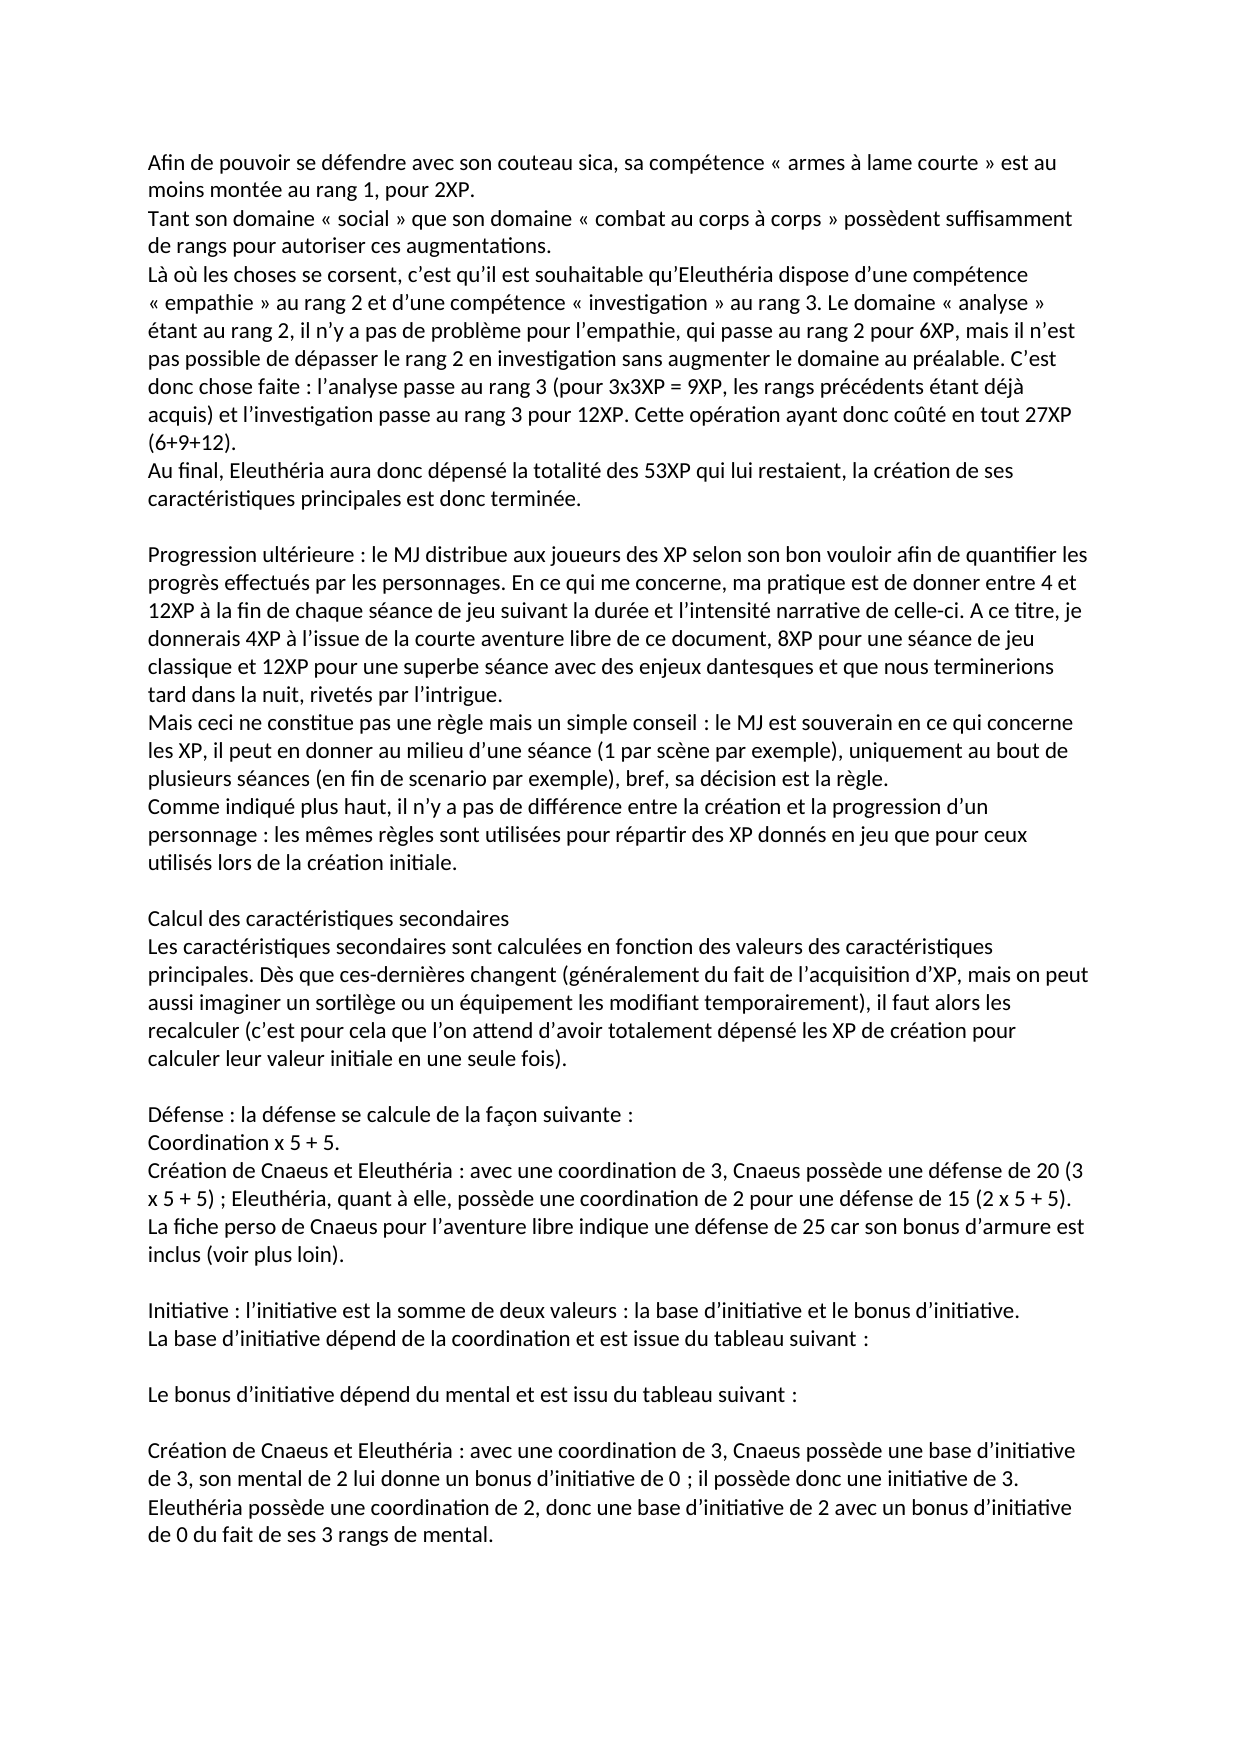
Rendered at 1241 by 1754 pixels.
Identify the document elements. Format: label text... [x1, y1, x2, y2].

text La base d’initiative dépend de la coordination et est issue du tableau suivant : [148, 1324, 1093, 1352]
text Initiative : l’initiative est la somme de deux valeurs : la base d’initiative et le bonus d’initiative. [148, 1296, 1093, 1324]
text Le bonus d’initiative dépend du mental et est issu du tableau suivant : [148, 1381, 1093, 1408]
text Tant son domaine « social » que son domaine « combat au corps à corps » possèdent suffisamment de rangs pour autoriser ces augmentations. [148, 204, 1093, 260]
text Progression ultérieure : le MJ distribue aux joueurs des XP selon son bon vouloir afin de quantifier les progrès effectués par les personnages. En ce qui me concerne, ma pratique est de donner entre 4 et 12XP à la fin de chaque séance de jeu suivant la durée et l’intensité narrative de celle-ci. A ce titre, je donnerais 4XP à l’issue de la courte aventure libre de ce document, 8XP pour une séance de jeu classique et 12XP pour une superbe séance avec des enjeux dantesques et que nous terminerions tard dans la nuit, rivetés par l’intrigue. [148, 540, 1093, 708]
text Mais ceci ne constitue pas une règle mais un simple conseil : le MJ est souverain en ce qui concerne les XP, il peut en donner au milieu d’une séance (1 par scène par exemple), uniquement au bout de plusieurs séances (en fin de scenario par exemple), bref, sa décision est la règle. [148, 708, 1093, 792]
text Calcul des caractéristiques secondaires [148, 904, 1093, 932]
text Au final, Eleuthéria aura donc dépensé la totalité des 53XP qui lui restaient, la création de ses caractéristiques principales est donc terminée. [148, 456, 1093, 512]
text Coordination x 5 + 5. [148, 1128, 1093, 1156]
text Création de Cnaeus et Eleuthéria : avec une coordination de 3, Cnaeus possède une défense de 20 (3 x 5 + 5) ; Eleuthéria, quant à elle, possède une coordination de 2 pour une défense de 15 (2 x 5 + 5). [148, 1156, 1093, 1212]
text Afin de pouvoir se défendre avec son couteau sica, sa compétence « armes à lame courte » est au moins montée au rang 1, pour 2XP. [148, 148, 1093, 204]
text Là où les choses se corsent, c’est qu’il est souhaitable qu’Eleuthéria dispose d’une compétence « empathie » au rang 2 et d’une compétence « investigation » au rang 3. Le domaine « analyse » étant au rang 2, il n’y a pas de problème pour l’empathie, qui passe au rang 2 pour 6XP, mais il n’est pas possible de dépasser le rang 2 en investigation sans augmenter le domaine au préalable. C’est donc chose faite : l’analyse passe au rang 3 (pour 3x3XP = 9XP, les rangs précédents étant déjà acquis) et l’investigation passe au rang 3 pour 12XP. Cette opération ayant donc coûté en tout 27XP (6+9+12). [148, 260, 1093, 456]
text La fiche perso de Cnaeus pour l’aventure libre indique une défense de 25 car son bonus d’armure est inclus (voir plus loin). [148, 1212, 1093, 1268]
text Défense : la défense se calcule de la façon suivante : [148, 1100, 1093, 1128]
text Création de Cnaeus et Eleuthéria : avec une coordination de 3, Cnaeus possède une base d’initiative de 3, son mental de 2 lui donne un bonus d’initiative de 0 ; il possède donc une initiative de 3. [148, 1437, 1093, 1493]
text Eleuthéria possède une coordination de 2, donc une base d’initiative de 2 avec un bonus d’initiative de 0 du fait de ses 3 rangs de mental. [148, 1493, 1093, 1549]
text Comme indiqué plus haut, il n’y a pas de différence entre la création et la progression d’un personnage : les mêmes règles sont utilisées pour répartir des XP donnés en jeu que pour ceux utilisés lors de la création initiale. [148, 792, 1093, 876]
text Les caractéristiques secondaires sont calculées en fonction des valeurs des caractéristiques principales. Dès que ces-dernières changent (généralement du fait de l’acquisition d’XP, mais on peut aussi imaginer un sortilège ou un équipement les modifiant temporairement), il faut alors les recalculer (c’est pour cela que l’on attend d’avoir totalement dépensé les XP de création pour calculer leur valeur initiale en une seule fois). [148, 932, 1093, 1072]
